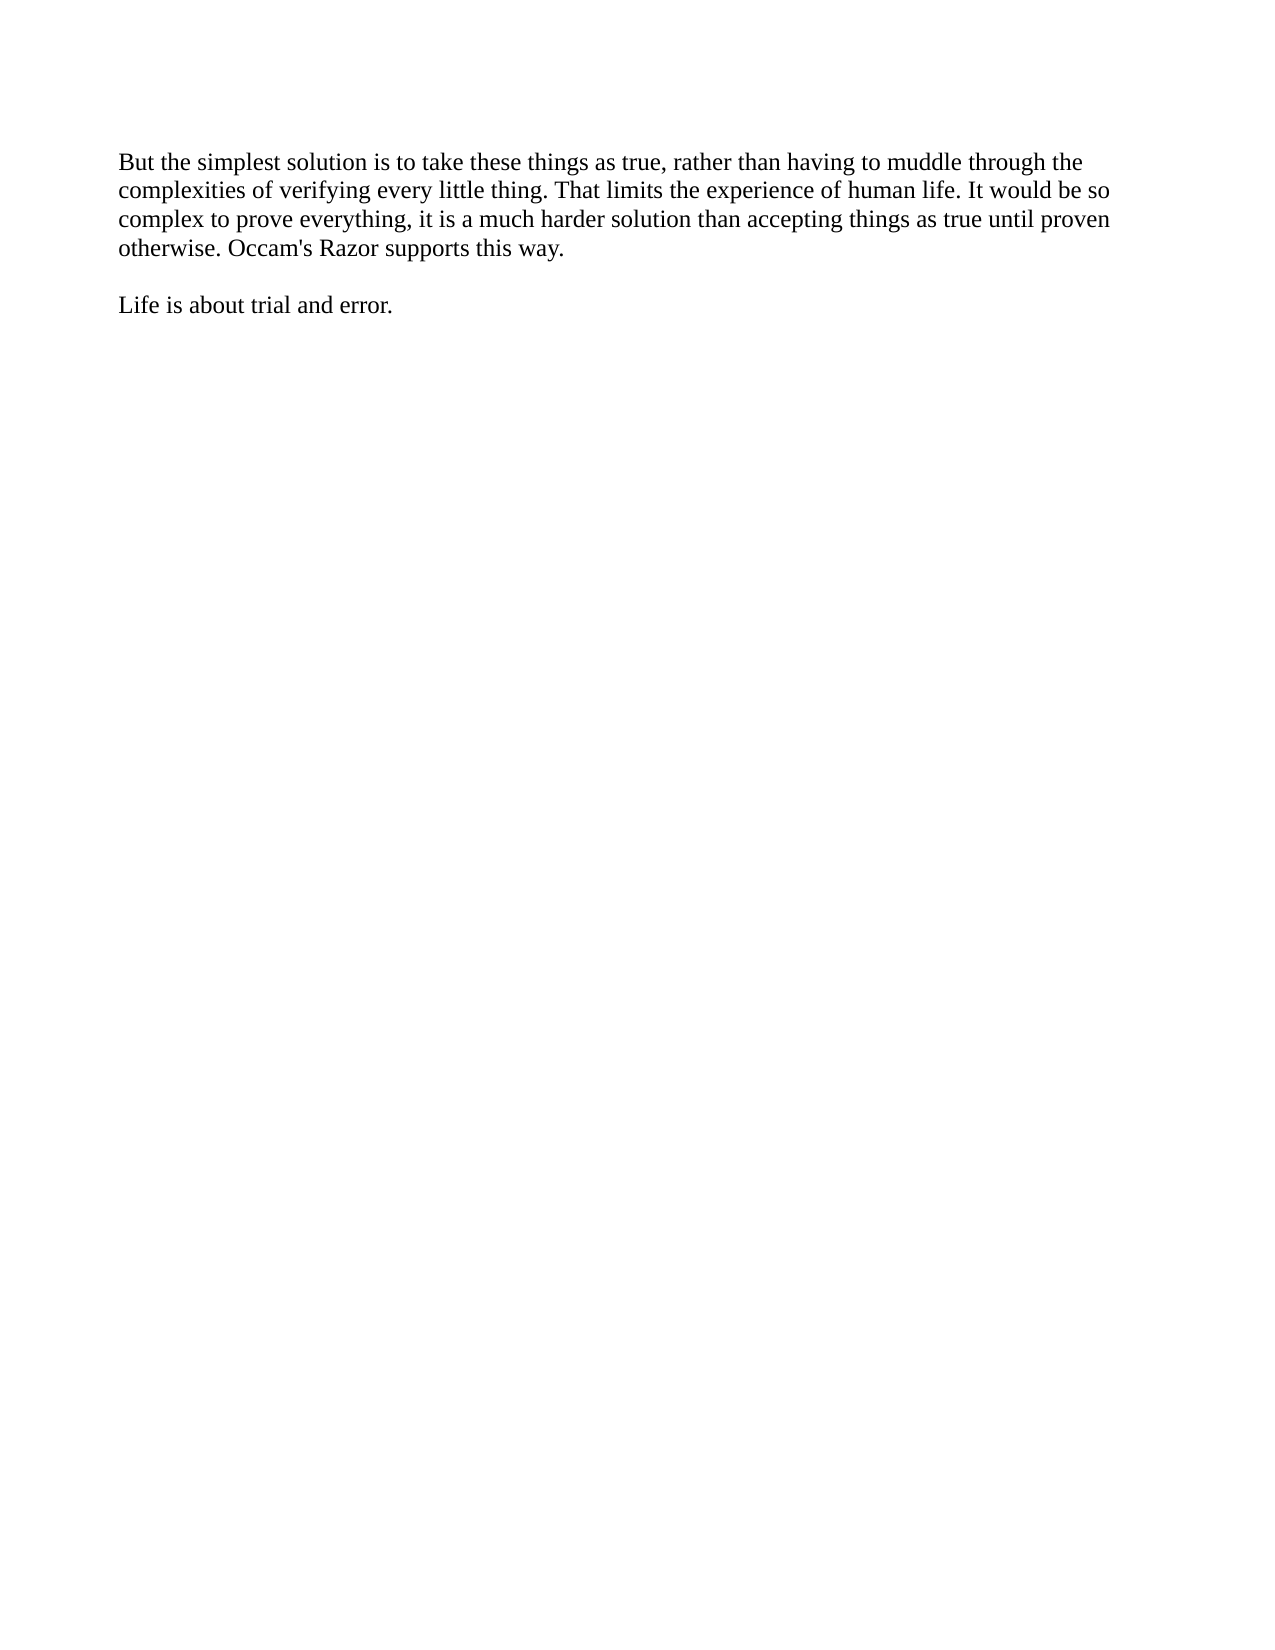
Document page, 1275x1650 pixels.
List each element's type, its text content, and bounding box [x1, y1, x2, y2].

text Life is about trial and error. [118, 291, 1157, 319]
text But the simplest solution is to take these things as true, rather than having to muddle through the complexities of verifying every little thing. That limits the experience of human life. It would be so complex to prove everything, it is a much harder solution than accepting things as true until proven otherwise. Occam's Razor supports this way. [118, 147, 1157, 262]
